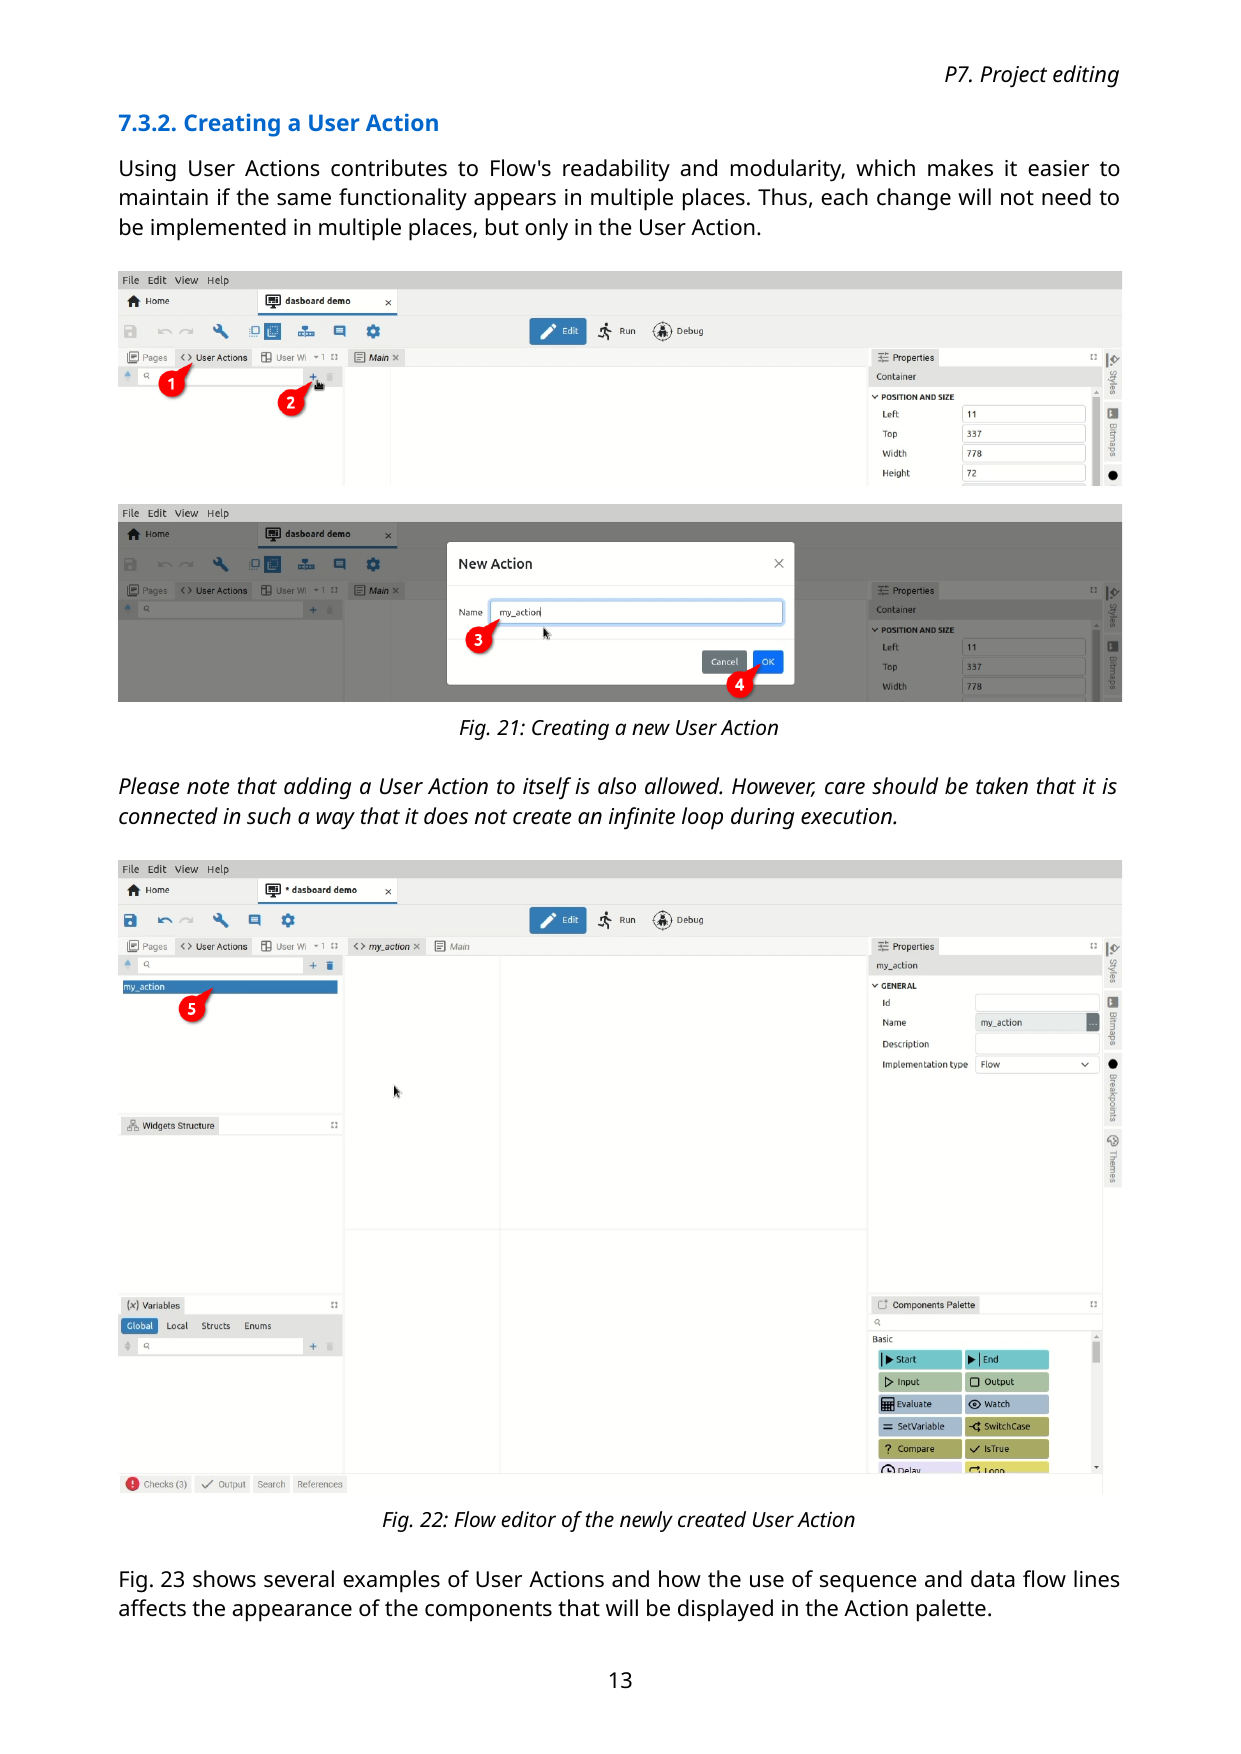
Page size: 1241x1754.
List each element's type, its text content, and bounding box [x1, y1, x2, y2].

picture [118, 860, 1123, 1494]
picture [118, 271, 1123, 702]
text Fig. 23 shows several examples of User Actions and how the use of sequence and data flow lines affects the appearance of the components that will be displayed in the Action palette. [118, 1563, 1122, 1623]
text Please note that adding a User Action to itself is also allowed. However, care should be taken that it is connected in such a way that it does not create an infinite loop during execution. [118, 771, 1122, 831]
text Fig. 22: Flow editor of the newly created User Action [118, 1494, 1122, 1534]
text Using User Actions contributes to Flow's readability and modularity, which makes it easier to maintain if the same functionality appears in multiple places. Thus, each change will not need to be implemented in multiple places, but only in the User Action. [118, 153, 1122, 242]
subtitle Creating a User Action [118, 107, 1122, 138]
text Fig. 21: Creating a new User Action [118, 702, 1122, 741]
